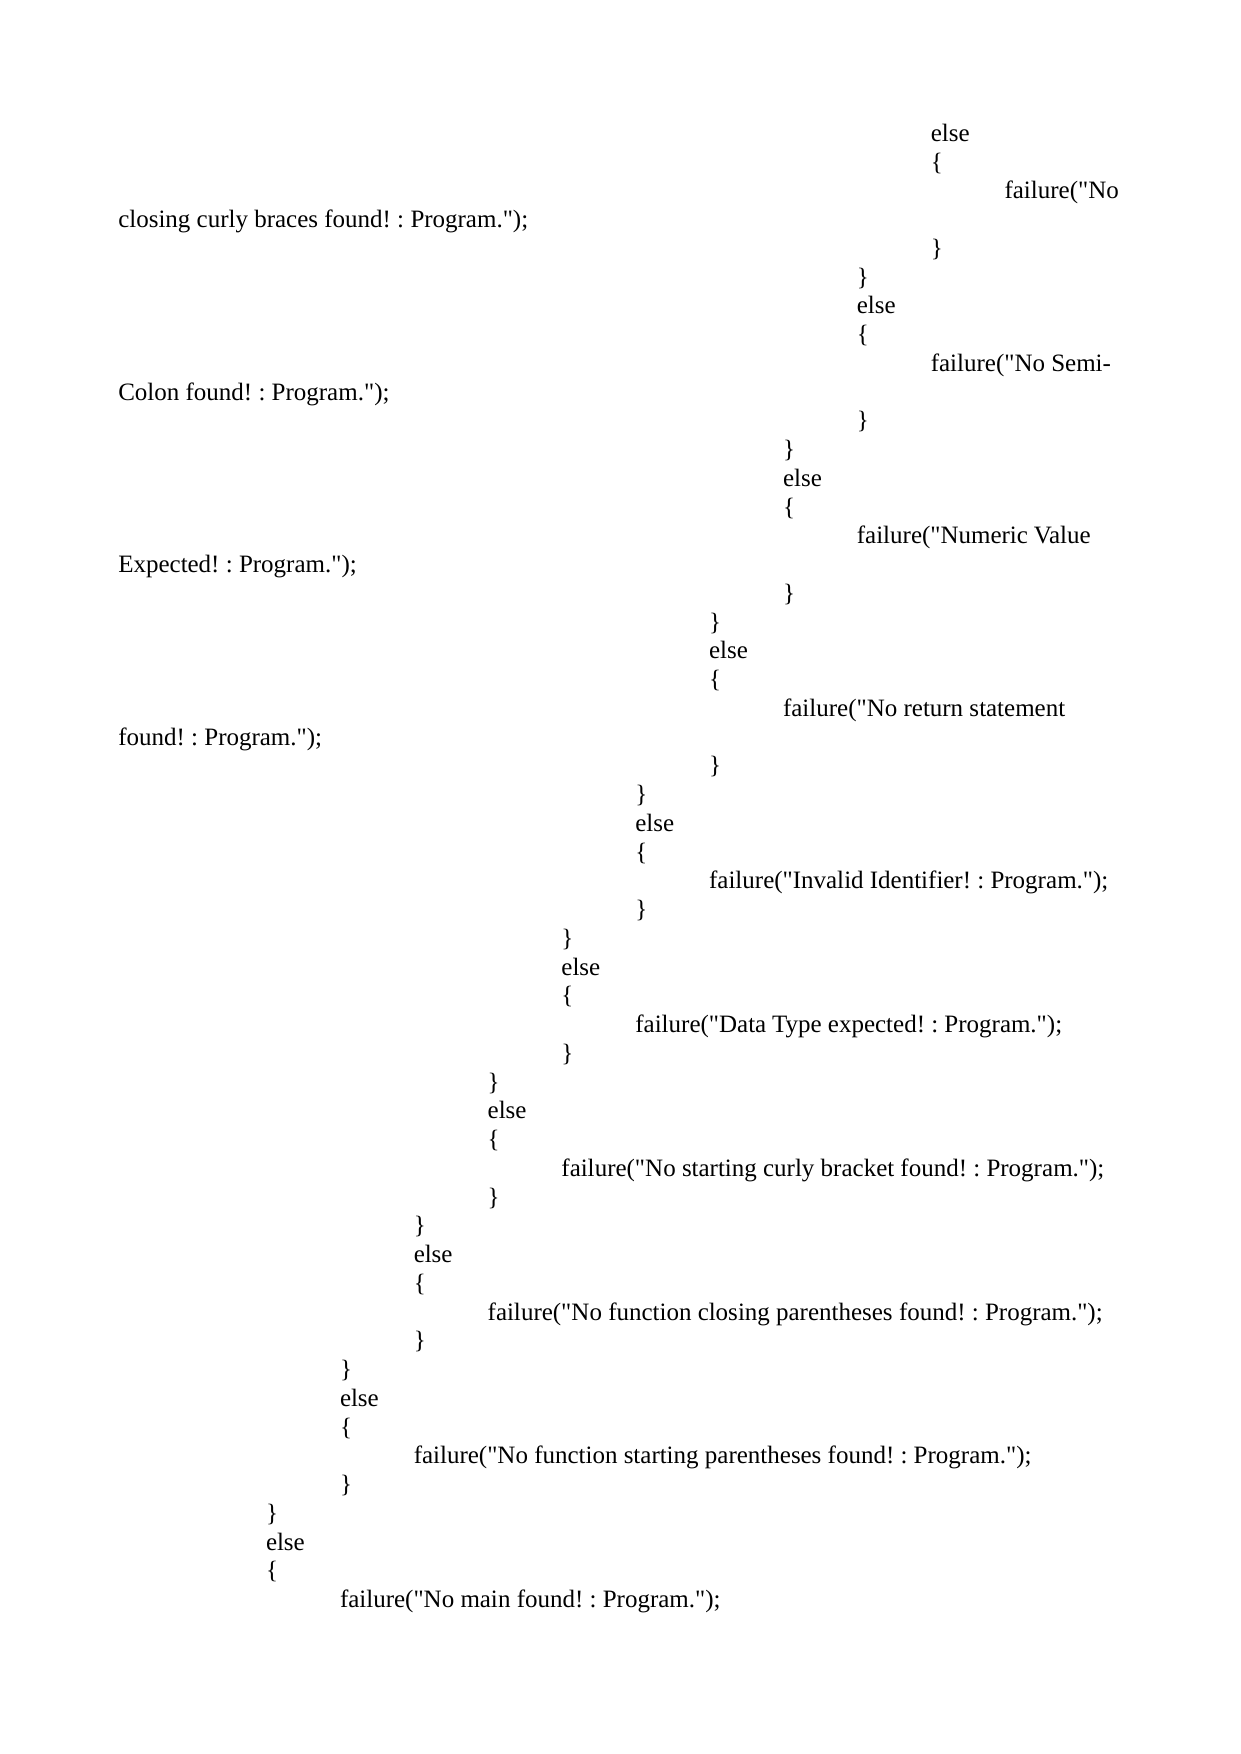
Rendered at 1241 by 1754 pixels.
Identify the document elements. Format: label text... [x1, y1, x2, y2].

text { [118, 981, 1122, 1009]
text { [118, 147, 1122, 176]
text else [118, 808, 1122, 837]
text else [118, 1527, 1122, 1556]
text failure("No Semi-Colon found! : Program."); [118, 348, 1122, 406]
text { [118, 319, 1122, 348]
text failure("No function starting parentheses found! : Program."); [118, 1441, 1122, 1469]
text { [118, 837, 1122, 866]
text failure("No return statement found! : Program."); [118, 693, 1122, 751]
text else [118, 118, 1122, 147]
text } [118, 751, 1122, 779]
text { [118, 492, 1122, 521]
text failure("No function closing parentheses found! : Program."); [118, 1297, 1122, 1326]
text } [118, 894, 1122, 923]
text else [118, 952, 1122, 981]
text failure("Invalid Identifier! : Program."); [118, 866, 1122, 894]
text } [118, 1038, 1122, 1067]
text { [118, 1556, 1122, 1584]
text else [118, 1096, 1122, 1124]
text { [118, 1268, 1122, 1297]
text { [118, 1412, 1122, 1441]
text { [118, 664, 1122, 693]
text } [118, 923, 1122, 952]
text } [118, 1498, 1122, 1527]
text } [118, 1354, 1122, 1383]
text } [118, 406, 1122, 434]
text failure("No starting curly bracket found! : Program."); [118, 1153, 1122, 1182]
text } [118, 779, 1122, 808]
text else [118, 291, 1122, 319]
text failure("Data Type expected! : Program."); [118, 1009, 1122, 1038]
text } [118, 1211, 1122, 1239]
text else [118, 636, 1122, 664]
text failure("No closing curly braces found! : Program."); [118, 176, 1122, 233]
text failure("Numeric Value Expected! : Program."); [118, 521, 1122, 578]
text } [118, 1067, 1122, 1096]
text } [118, 262, 1122, 291]
text } [118, 578, 1122, 607]
text } [118, 607, 1122, 636]
text } [118, 1182, 1122, 1211]
text else [118, 1239, 1122, 1268]
text } [118, 1469, 1122, 1498]
text } [118, 1326, 1122, 1354]
text failure("No main found! : Program."); [118, 1584, 1122, 1613]
text } [118, 233, 1122, 262]
text } [118, 434, 1122, 463]
text else [118, 463, 1122, 492]
text { [118, 1124, 1122, 1153]
text else [118, 1383, 1122, 1412]
